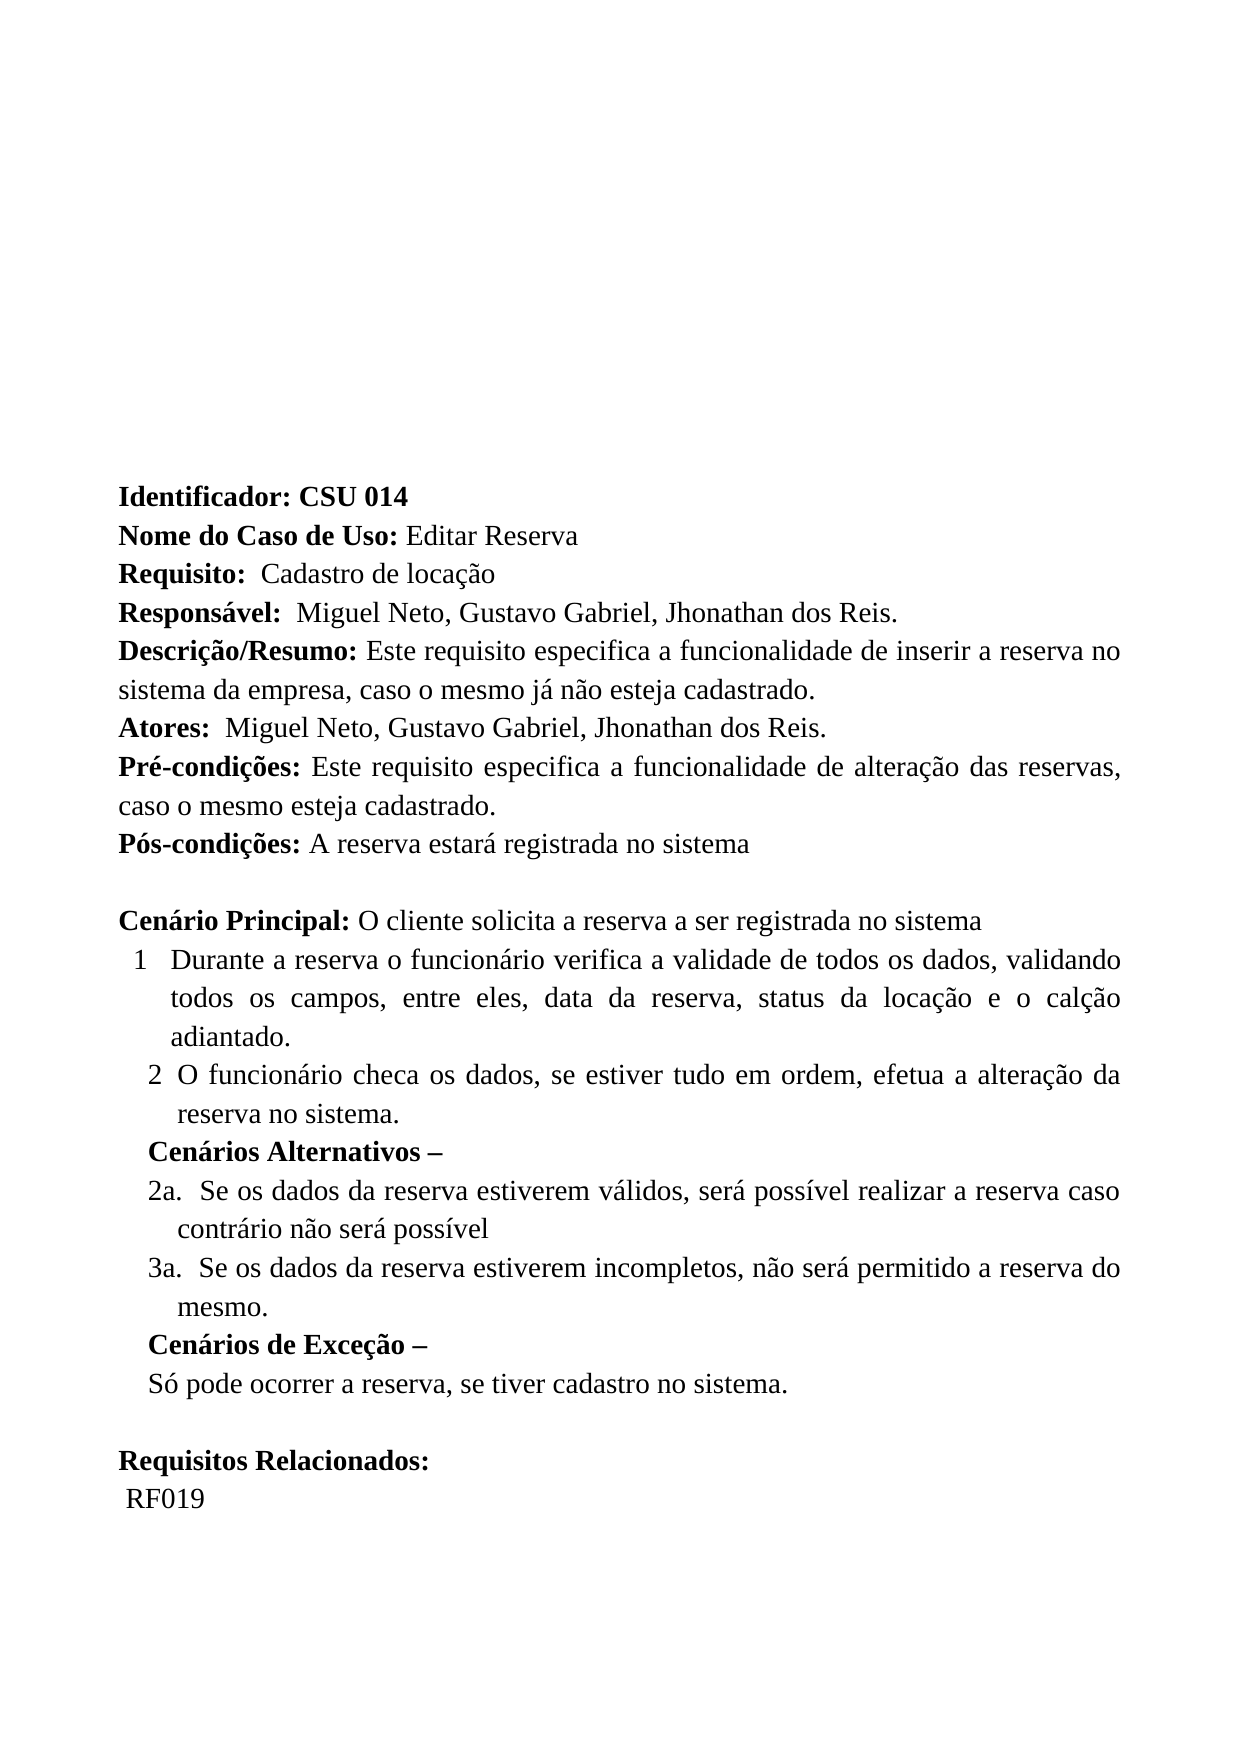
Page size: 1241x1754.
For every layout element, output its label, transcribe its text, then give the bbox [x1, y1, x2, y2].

list O funcionário checa os dados, se estiver tudo em ordem, efetua a alteração da reserva no sistema. [148, 1057, 1122, 1129]
text Cenários de Exceção – [148, 1327, 1122, 1361]
list Durante a reserva o funcionário verifica a validade de todos os dados, validando todos os campos, entre eles, data da reserva, status da locação e o calção adiantado. [133, 942, 1122, 1052]
text Atores: Miguel Neto, Gustavo Gabriel, Jhonathan dos Reis. [118, 711, 1122, 744]
text Cenário Principal: O cliente solicita a reserva a ser registrada no sistema [118, 903, 1122, 937]
text Pré-condições: Este requisito especifica a funcionalidade de alteração das reservas, caso o mesmo esteja cadastrado. [118, 749, 1122, 821]
text Nome do Caso de Uso: Editar Reserva [118, 518, 1122, 551]
text Descrição/Resumo: Este requisito especifica a funcionalidade de inserir a reserva no sistema da empresa, caso o mesmo já não esteja cadastrado. [118, 633, 1122, 706]
list 2a. Se os dados da reserva estiverem válidos, será possível realizar a reserva caso contrário não será possível [148, 1173, 1122, 1245]
list 3a. Se os dados da reserva estiverem incompletos, não será permitido a reserva do mesmo. [148, 1250, 1122, 1322]
text Requisitos Relacionados: [118, 1443, 1122, 1476]
text RF019 [118, 1481, 1122, 1515]
text Responsável: Miguel Neto, Gustavo Gabriel, Jhonathan dos Reis. [118, 595, 1122, 628]
text Só pode ocorrer a reserva, se tiver cadastro no sistema. [148, 1366, 1122, 1399]
text Identificador: CSU 014 [118, 479, 1122, 513]
text Requisito: Cadastro de locação [118, 556, 1122, 590]
text Pós-condições: A reserva estará registrada no sistema [118, 826, 1122, 860]
text Cenários Alternativos – [148, 1134, 1122, 1168]
